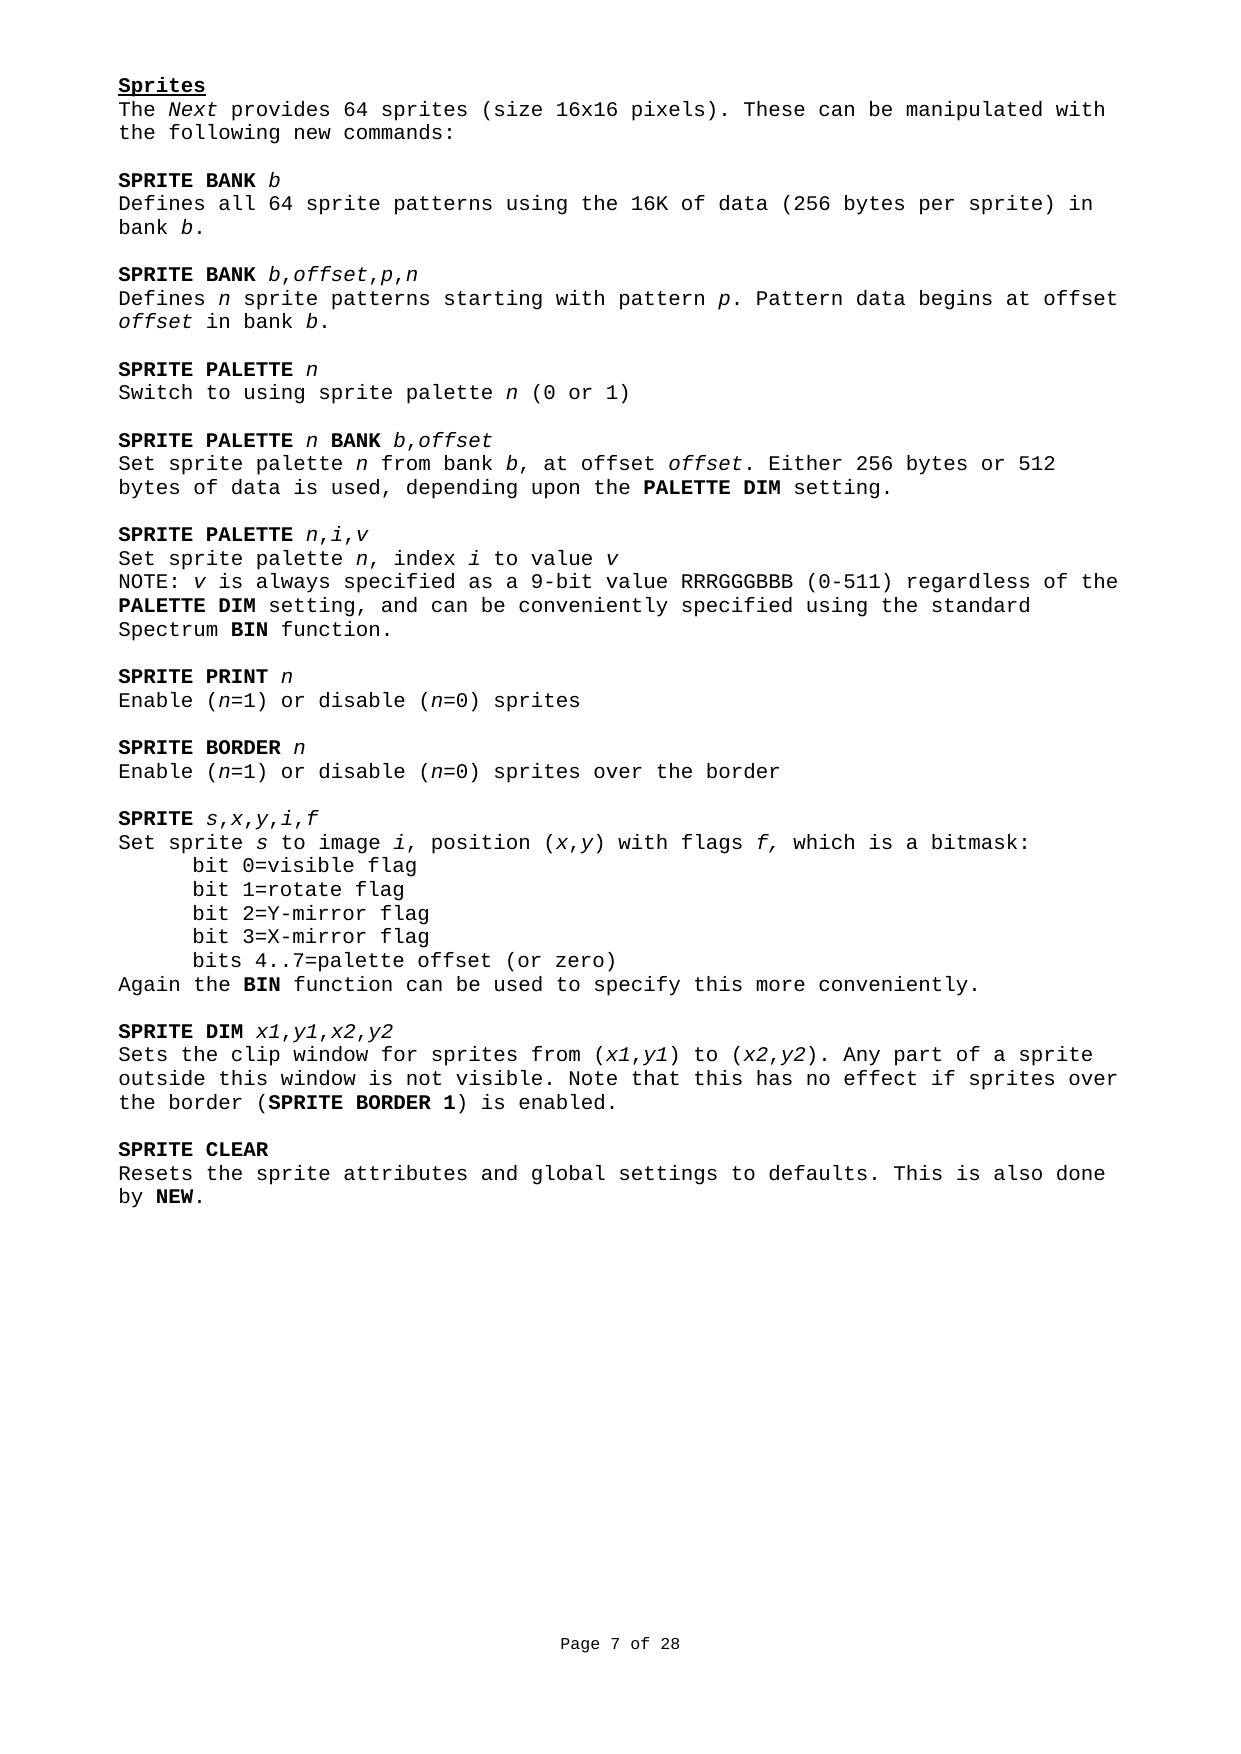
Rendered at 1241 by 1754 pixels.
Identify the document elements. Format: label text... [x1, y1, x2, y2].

text SPRITE BANK b,offset,p,n [118, 264, 1122, 288]
text SPRITE DIM x1,y1,x2,y2 [118, 1021, 1122, 1044]
text Switch to using sprite palette n (0 or 1) [118, 382, 1122, 406]
text NOTE: v is always specified as a 9-bit value RRRGGGBBB (0-511) regardless of the PALETTE DIM setting, and can be conveniently specified using the standard Spectrum BIN function. [118, 572, 1122, 642]
text Enable (n=1) or disable (n=0) sprites over the border [118, 761, 1122, 784]
text SPRITE PALETTE n BANK b,offset [118, 430, 1122, 453]
text bit 1=rotate flag [118, 879, 1122, 903]
text SPRITE s,x,y,i,f [118, 808, 1122, 832]
text Defines n sprite patterns starting with pattern p. Pattern data begins at offset offset in bank b. [118, 288, 1122, 335]
text Set sprite palette n, index i to value v [118, 548, 1122, 572]
text SPRITE PRINT n [118, 666, 1122, 690]
text Enable (n=1) or disable (n=0) sprites [118, 690, 1122, 713]
text Set sprite palette n from bank b, at offset offset. Either 256 bytes or 512 bytes of data is used, depending upon the PALETTE DIM setting. [118, 453, 1122, 501]
text SPRITE BORDER n [118, 737, 1122, 761]
text Again the BIN function can be used to specify this more conveniently. [118, 973, 1122, 997]
text bit 0=visible flag [118, 855, 1122, 879]
text bits 4..7=palette offset (or zero) [118, 950, 1122, 973]
text SPRITE PALETTE n,i,v [118, 524, 1122, 548]
text SPRITE BANK b [118, 169, 1122, 193]
text bit 3=X-mirror flag [118, 926, 1122, 950]
text bit 2=Y-mirror flag [118, 903, 1122, 926]
text Resets the sprite attributes and global settings to defaults. This is also done by NEW. [118, 1163, 1122, 1210]
text SPRITE PALETTE n [118, 359, 1122, 382]
text Defines all 64 sprite patterns using the 16K of data (256 bytes per sprite) in bank b. [118, 193, 1122, 241]
text Sets the clip window for sprites from (x1,y1) to (x2,y2). Any part of a sprite outside this window is not visible. Note that this has no effect if sprites over the border (SPRITE BORDER 1) is enabled. [118, 1044, 1122, 1115]
text The Next provides 64 sprites (size 16x16 pixels). These can be manipulated with the following new commands: [118, 99, 1122, 146]
text Sprites [118, 75, 1122, 99]
text SPRITE CLEAR [118, 1139, 1122, 1163]
text Set sprite s to image i, position (x,y) with flags f, which is a bitmask: [118, 832, 1122, 855]
